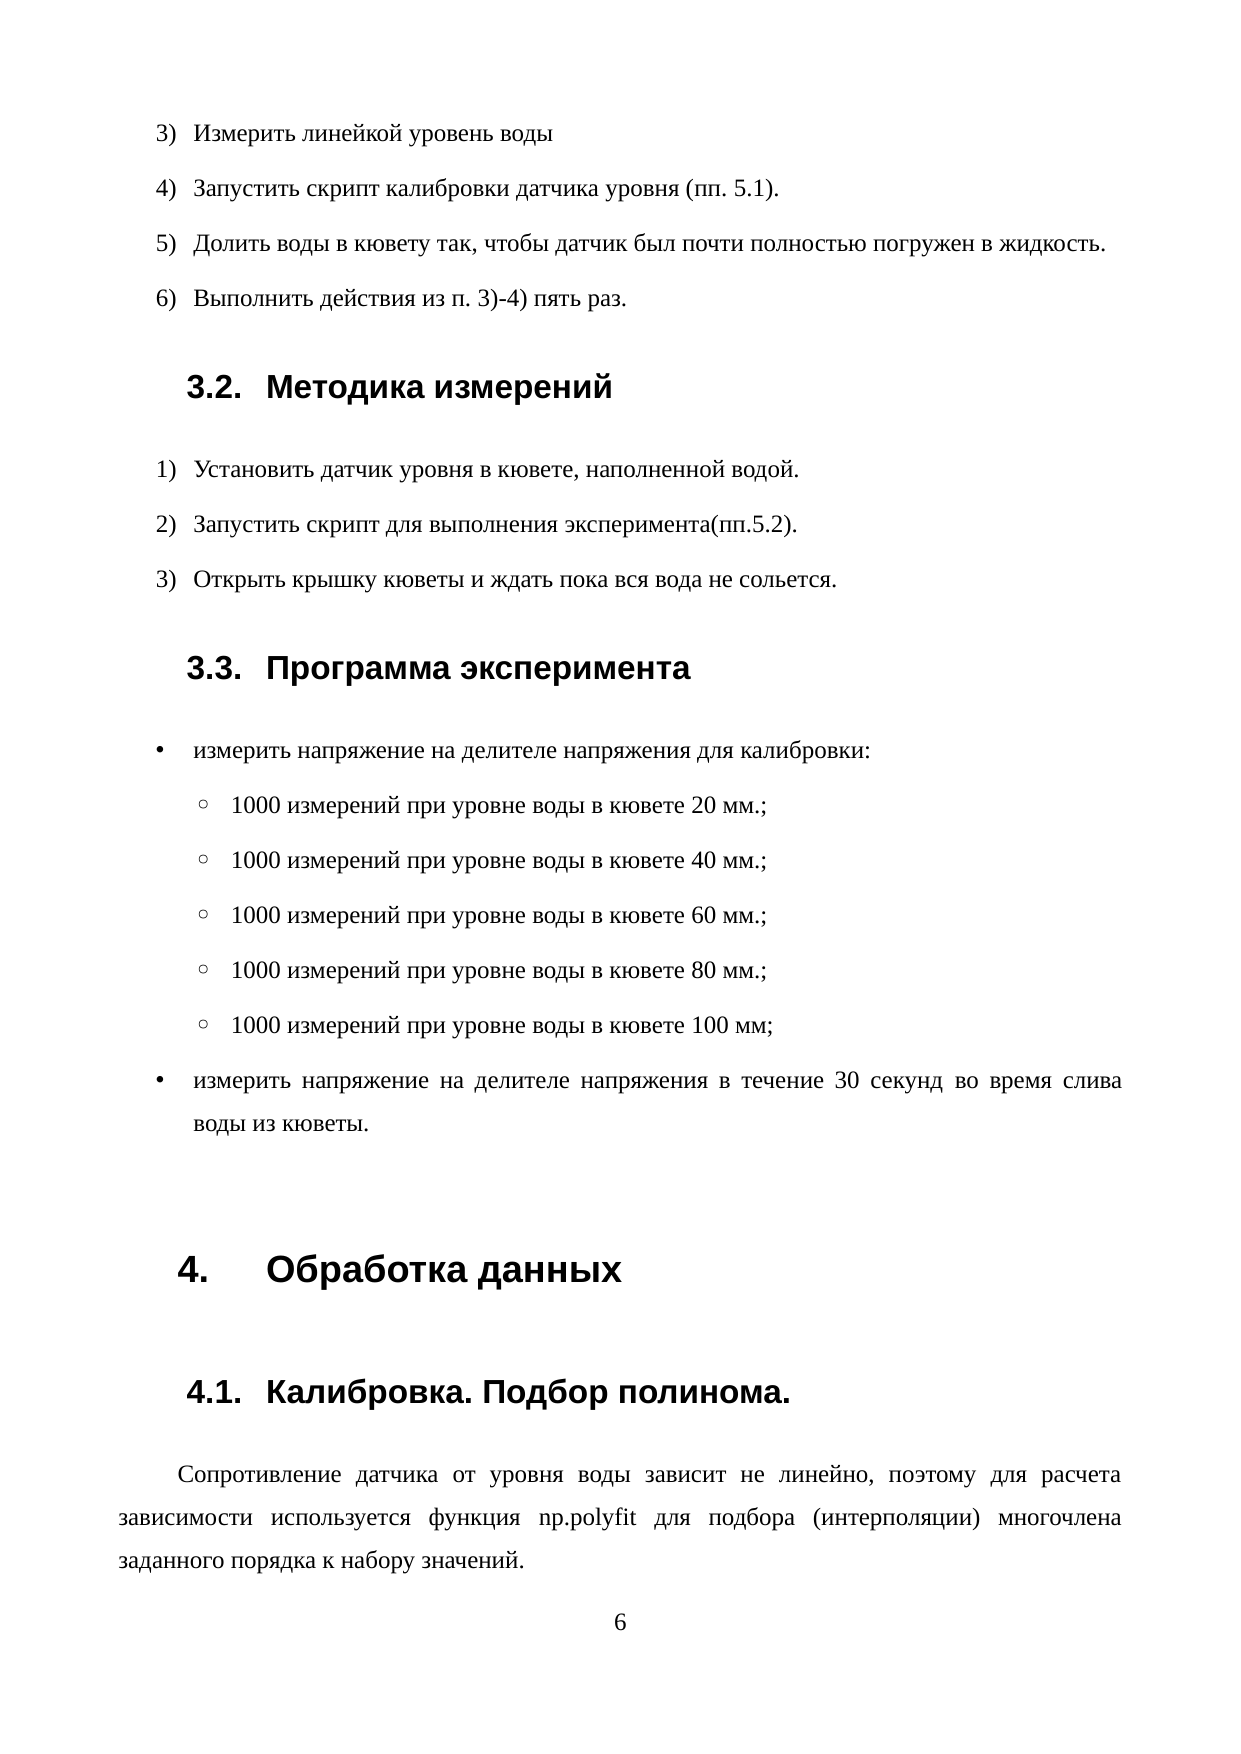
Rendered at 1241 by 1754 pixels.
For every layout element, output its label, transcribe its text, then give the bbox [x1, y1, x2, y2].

list Запустить скрипт калибровки датчика уровня (пп.5.1). [156, 173, 1122, 202]
list Запустить скрипт для выполнения эксперимента(пп.5.2). [156, 509, 1122, 538]
list Открыть крышку кюветы и ждать пока вся вода не сольется. [156, 564, 1122, 593]
list Долить воды в кювету так, чтобы датчик был почти полностью погружен в жидкость. [156, 228, 1122, 257]
subtitle Обработка данных [118, 1247, 1122, 1291]
list измерить напряжение на делителе напряжения в течение 30 секунд во время слива воды из кюветы. [156, 1065, 1122, 1137]
subtitle Программа эксперимента [118, 648, 1122, 687]
subtitle Методика измерений [118, 367, 1122, 406]
list 1000 измерений при уровне воды в кювете 60 мм.; [193, 900, 1122, 929]
list измерить напряжение на делителе напряжения для калибровки: [156, 736, 1122, 764]
list 1000 измерений при уровне воды в кювете 40 мм.; [193, 845, 1122, 874]
list 1000 измерений при уровне воды в кювете 80 мм.; [193, 955, 1122, 984]
list Измерить линейкой уровень воды [156, 118, 1122, 147]
list Установить датчик уровня в кювете, наполненной водой. [156, 454, 1122, 483]
list Выполнить действия из п. 3-4 пять раз. [156, 283, 1122, 312]
text Сопротивление датчика от уровня воды зависит не линейно, поэтому для расчета зависимости используется функция np.polyfit для подбора (интерполяции) многочлена заданного порядка к набору значений. [118, 1459, 1122, 1574]
list 1000 измерений при уровне воды в кювете 100 мм; [193, 1010, 1122, 1039]
list 1000 измерений при уровне воды в кювете 20 мм.; [193, 790, 1122, 819]
subtitle Калибровка. Подбор полинома. [118, 1372, 1122, 1410]
